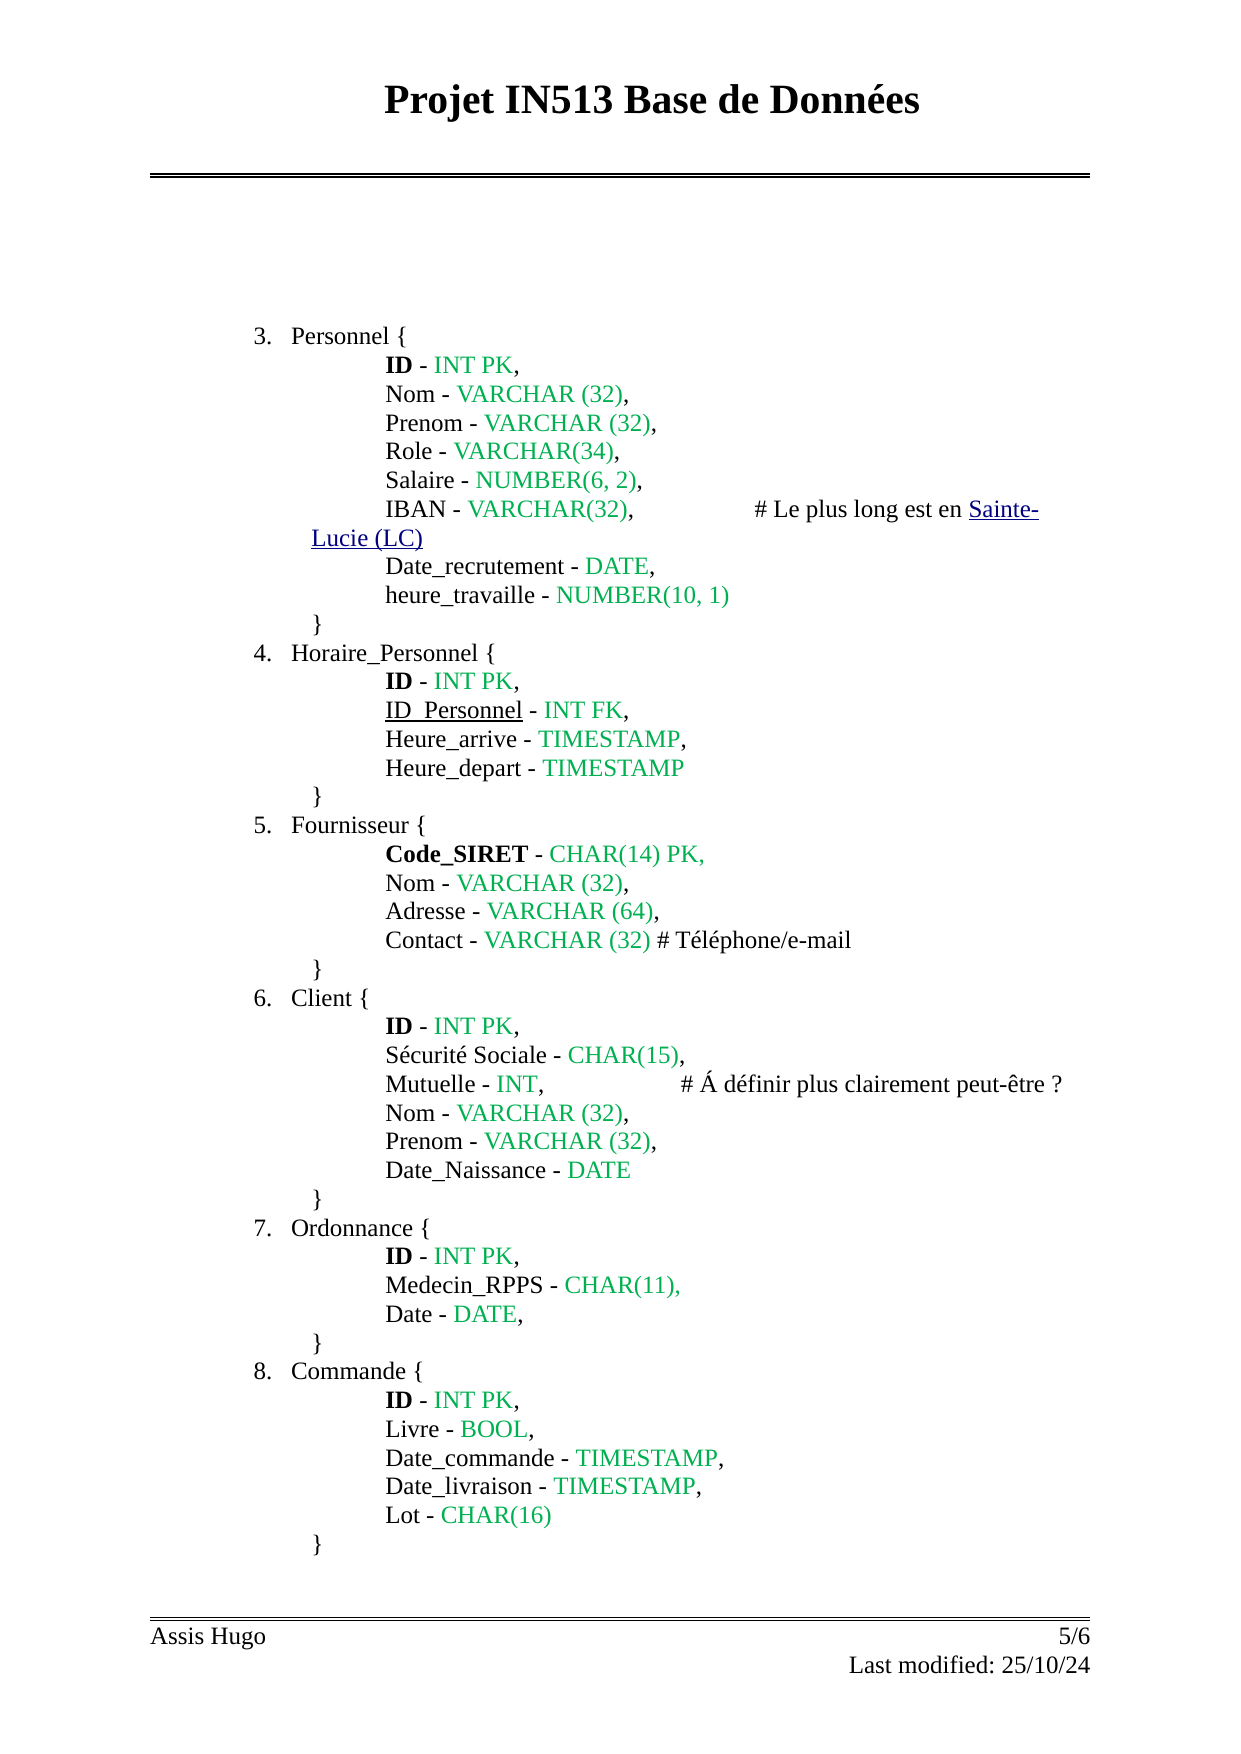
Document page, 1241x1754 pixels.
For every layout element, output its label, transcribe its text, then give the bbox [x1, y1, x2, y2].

text } [311, 609, 1090, 638]
list Personnel { [253, 321, 1090, 350]
text } [311, 1529, 1090, 1558]
text } [311, 781, 1090, 810]
list Horaire_Personnel { [253, 638, 1090, 666]
text Livre - BOOL, [311, 1414, 1090, 1443]
text Nom - VARCHAR (32), [311, 1098, 1090, 1126]
text ID - INT PK, [311, 666, 1090, 695]
text ID_Personnel - INT FK, [311, 695, 1090, 724]
text Sécurité Sociale - CHAR(15), [311, 1040, 1090, 1069]
text Salaire - NUMBER(6, 2), [311, 465, 1090, 494]
text ID - INT PK, [311, 1241, 1090, 1270]
text } [311, 954, 1090, 983]
list Fournisseur { [253, 810, 1090, 839]
text Date_commande - TIMESTAMP, [311, 1443, 1090, 1471]
text } [311, 1184, 1090, 1213]
text Prenom - VARCHAR (32), [311, 408, 1090, 436]
list Ordonnance { [253, 1213, 1090, 1241]
text ID - INT PK, [311, 1385, 1090, 1414]
text Nom - VARCHAR (32), [311, 868, 1090, 896]
text Lot - CHAR(16) [311, 1500, 1090, 1529]
list Commande { [253, 1356, 1090, 1385]
text IBAN - VARCHAR(32), # Le plus long est en Sainte-Lucie (LC) [311, 494, 1090, 551]
text Role - VARCHAR(34), [311, 436, 1090, 465]
text Nom - VARCHAR (32), [311, 379, 1090, 408]
text Mutuelle - INT, # Á définir plus clairement peut-être ? [311, 1069, 1090, 1098]
text Date - DATE, [311, 1299, 1090, 1328]
text Heure_arrive - TIMESTAMP, [311, 724, 1090, 753]
text heure_travaille - NUMBER(10, 1) [311, 580, 1090, 609]
text Heure_depart - TIMESTAMP [311, 753, 1090, 781]
text Code_SIRET - CHAR(14) PK, [311, 839, 1090, 868]
text Date_recrutement - DATE, [311, 551, 1090, 580]
text Medecin_RPPS - CHAR(11), [311, 1270, 1090, 1299]
text ID - INT PK, [311, 350, 1090, 379]
text Date_Naissance - DATE [311, 1155, 1090, 1184]
text } [311, 1328, 1090, 1356]
text Adresse - VARCHAR (64), [311, 896, 1090, 925]
list Client { [253, 983, 1090, 1011]
text Prenom - VARCHAR (32), [311, 1126, 1090, 1155]
text Contact - VARCHAR (32) # Téléphone/e-mail [311, 925, 1090, 954]
text Date_livraison - TIMESTAMP, [311, 1471, 1090, 1500]
text ID - INT PK, [311, 1011, 1090, 1040]
